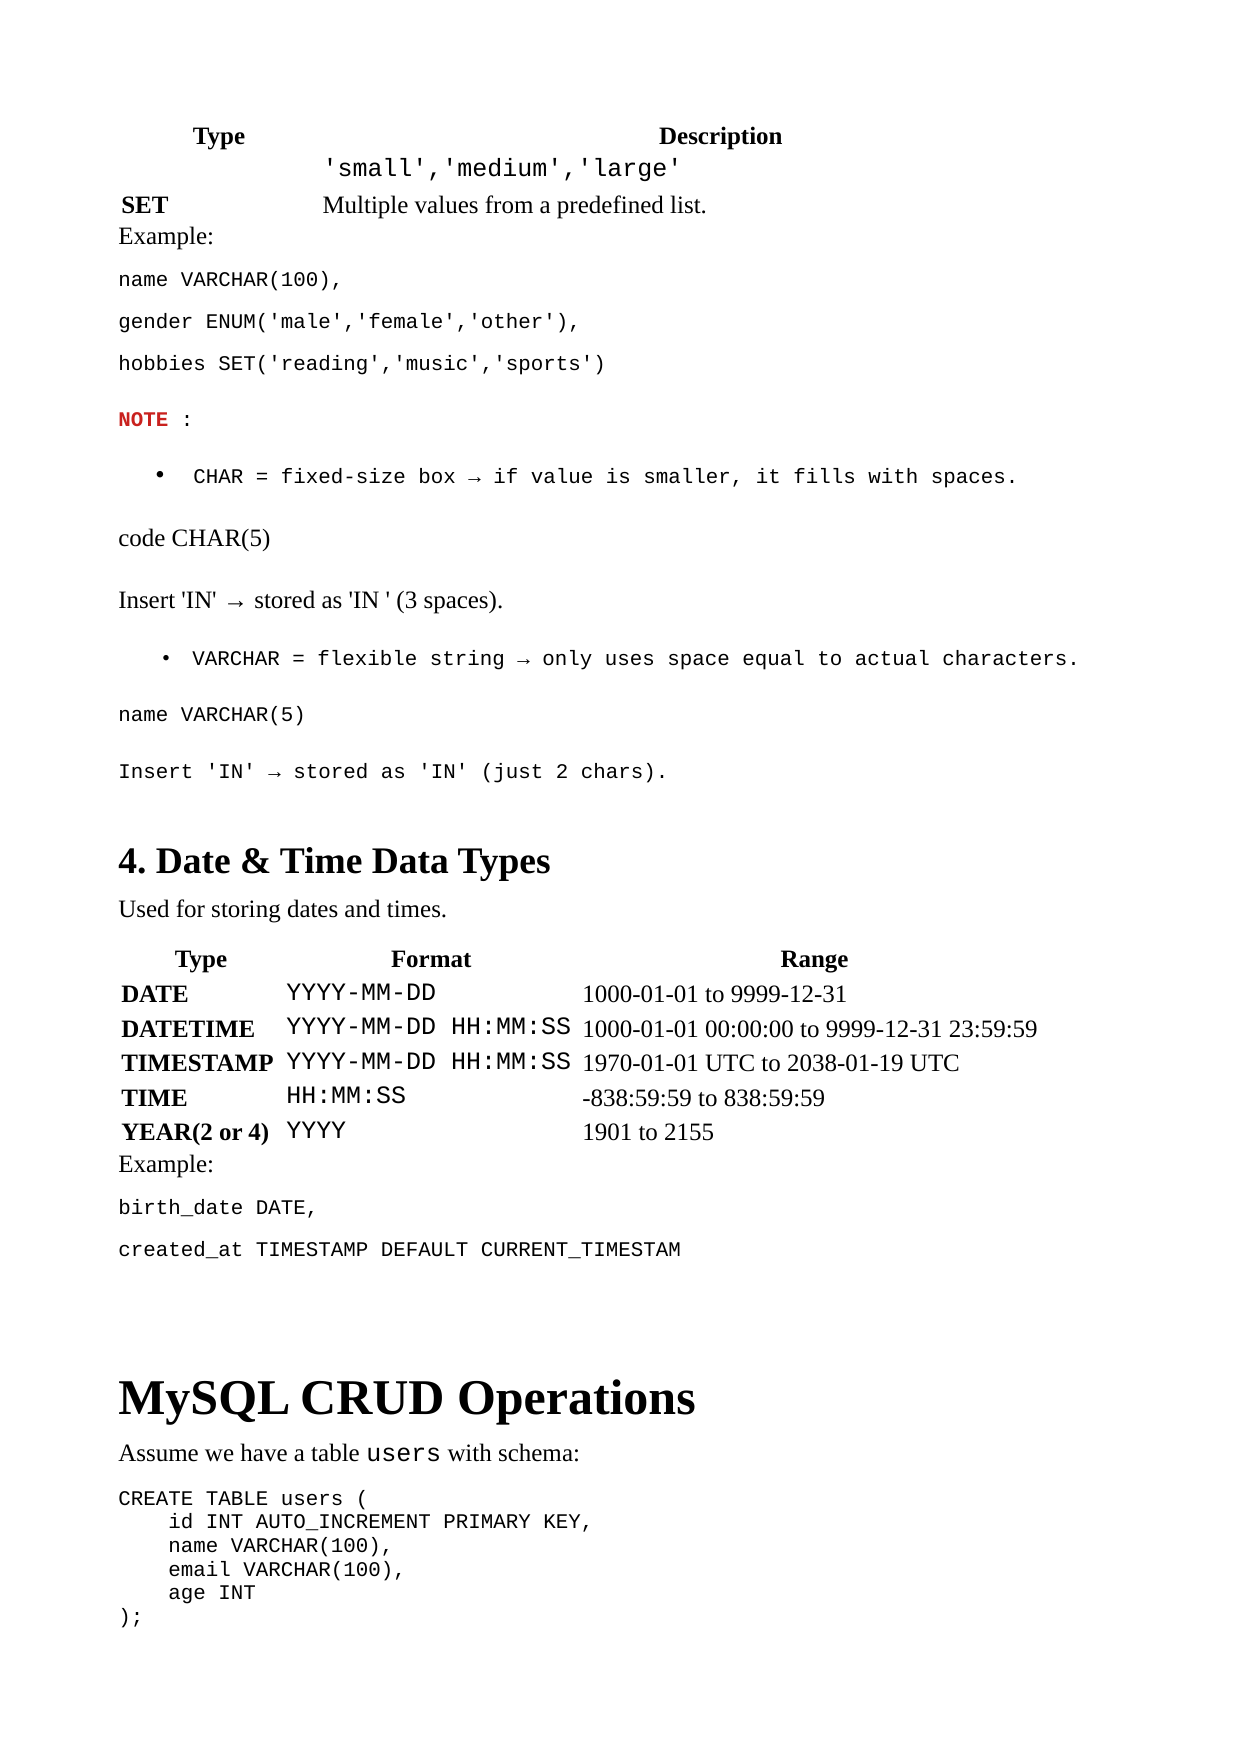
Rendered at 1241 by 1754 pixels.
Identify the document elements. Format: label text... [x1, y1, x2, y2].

table_header Description [319, 118, 1122, 153]
table_cell -838:59:59 to 838:59:59 [579, 1080, 1049, 1114]
text Example: [118, 221, 1122, 250]
subtitle MySQL CRUD Operations [118, 1368, 1122, 1425]
table_cell TIME [118, 1080, 283, 1114]
text hobbies SET('reading','music','sports') [118, 353, 1122, 376]
table_cell 1970-01-01 UTC to 2038-01-19 UTC [579, 1045, 1049, 1080]
table_cell YYYY-MM-DD [283, 976, 579, 1011]
table_cell DATE [118, 976, 283, 1011]
text age INT [118, 1582, 1122, 1606]
text CREATE TABLE users ( [118, 1488, 1122, 1511]
text NOTE : [118, 409, 1122, 433]
text code CHAR(5) [118, 523, 1122, 551]
text gender ENUM('male','female','other'), [118, 311, 1122, 334]
text Used for storing dates and times. [118, 894, 1122, 923]
table_cell 1000-01-01 00:00:00 to 9999-12-31 23:59:59 [579, 1011, 1049, 1045]
table_cell YEAR(2 or 4) [118, 1115, 283, 1149]
text Example: [118, 1149, 1122, 1178]
text Insert 'IN' → stored as 'IN' (just 2 chars). [118, 761, 1122, 784]
text ); [118, 1606, 1122, 1630]
text email VARCHAR(100), [118, 1559, 1122, 1582]
text name VARCHAR(100), [118, 1535, 1122, 1559]
table_cell HH:MM:SS [283, 1080, 579, 1114]
table_cell Multiple values from a predefined list. [319, 187, 1122, 221]
table_cell TIMESTAMP [118, 1045, 283, 1080]
table_header Range [579, 942, 1049, 976]
text id INT AUTO_INCREMENT PRIMARY KEY, [118, 1511, 1122, 1535]
text birth_date DATE, [118, 1197, 1122, 1220]
table_header Type [118, 942, 283, 976]
table_cell YYYY-MM-DD HH:MM:SS [283, 1045, 579, 1080]
table_cell YYYY-MM-DD HH:MM:SS [283, 1011, 579, 1045]
text name VARCHAR(5) [118, 704, 1122, 728]
table_cell YYYY [283, 1115, 579, 1149]
table_cell 1901 to 2155 [579, 1115, 1049, 1149]
text name VARCHAR(100), [118, 269, 1122, 293]
list CHAR = fixed-size box → if value is smaller, it fills with spaces. [156, 466, 1122, 489]
table_cell 'small','medium','large' [319, 153, 1122, 187]
table_header Type [118, 118, 319, 153]
table_header Format [283, 942, 579, 976]
subtitle 4. Date & Time Data Types [118, 838, 1122, 882]
table_cell [118, 153, 319, 187]
text created_at TIMESTAMP DEFAULT CURRENT_TIMESTAM [118, 1238, 1122, 1262]
table_cell 1000-01-01 to 9999-12-31 [579, 976, 1049, 1011]
table_cell SET [118, 187, 319, 221]
table_cell DATETIME [118, 1011, 283, 1045]
text Insert 'IN' → stored as 'IN ' (3 spaces). [118, 585, 1122, 614]
text Assume we have a table users with schema: [118, 1438, 1122, 1469]
list VARCHAR = flexible string → only uses space equal to actual characters. [162, 648, 1122, 671]
